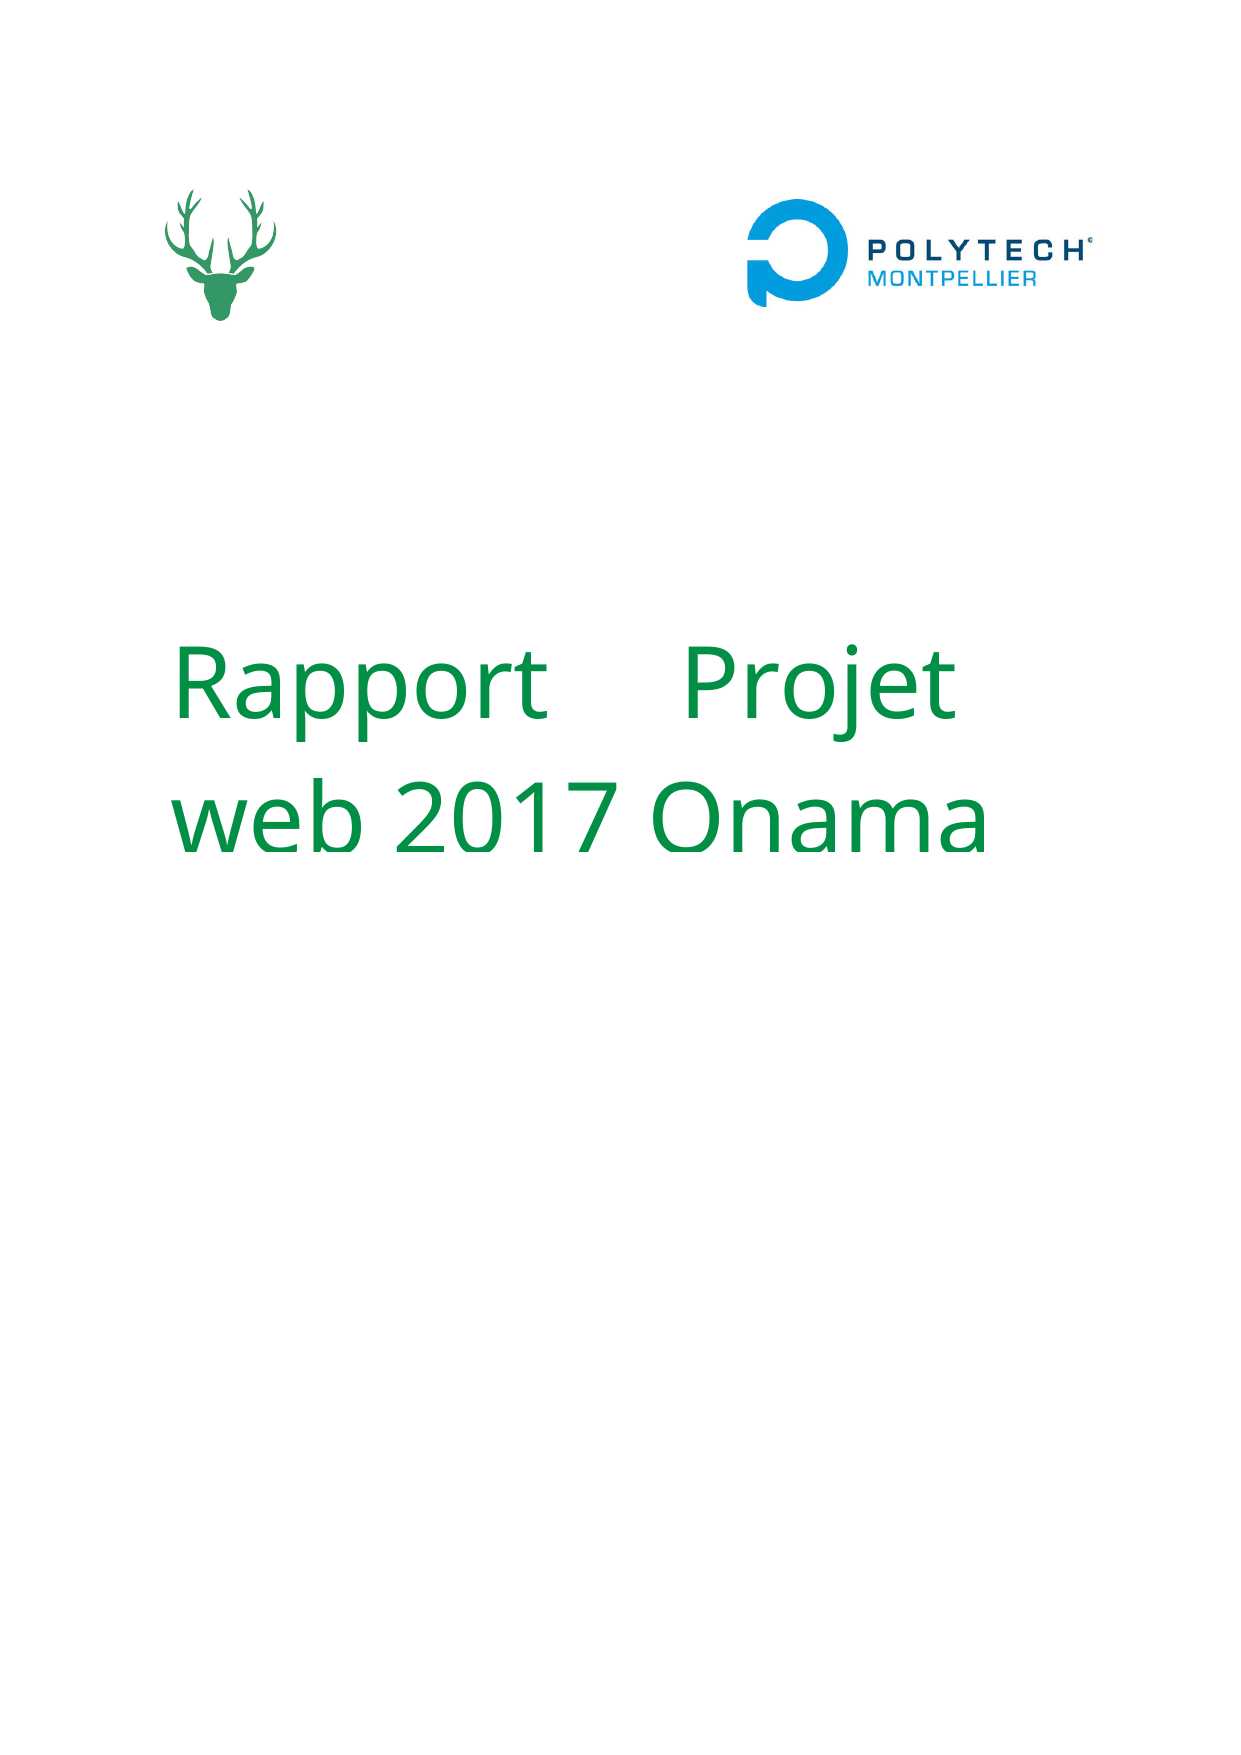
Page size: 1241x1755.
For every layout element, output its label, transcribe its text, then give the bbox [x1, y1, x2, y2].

table_header [421, 1536, 438, 1629]
text Rapport Projet web 2017 Onama [170, 611, 1070, 851]
table_header https://onama.herokuapp.com/ [438, 1536, 737, 1629]
table_header [737, 1536, 754, 1629]
table_header Turgut Fabien [175, 1536, 421, 1629]
table_header IG3 https://github.com/Fabazad/onama [754, 1536, 1096, 1629]
